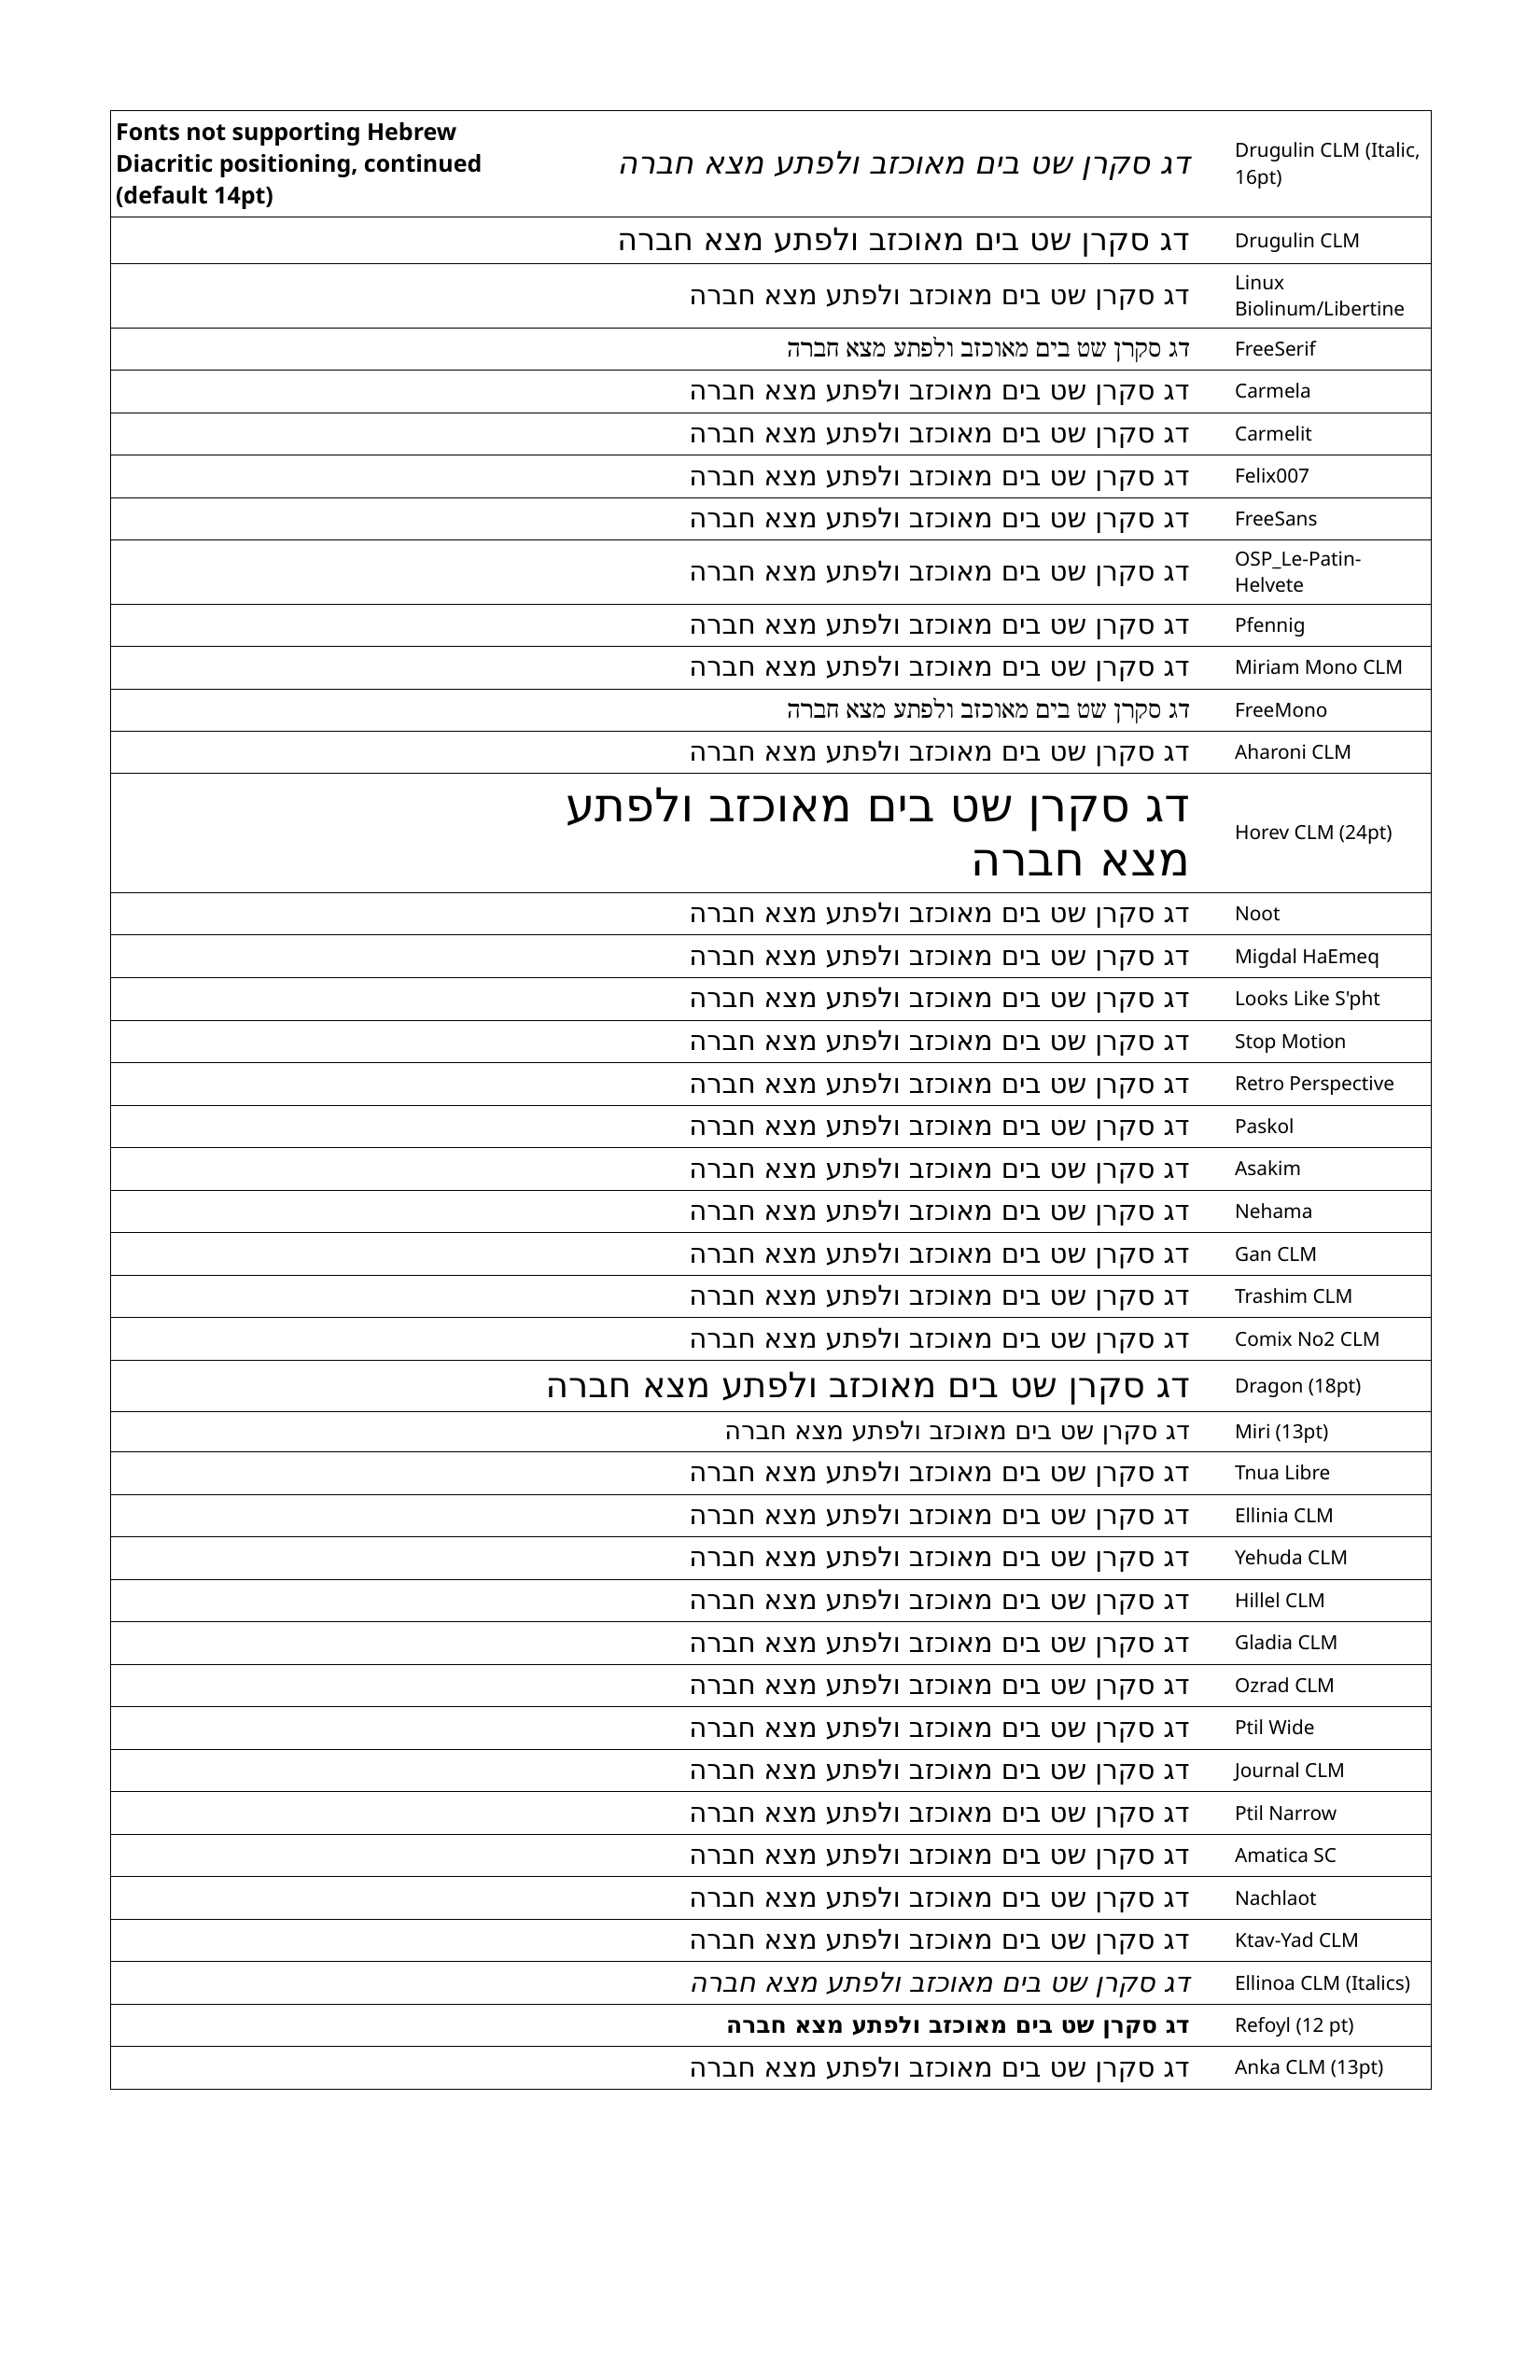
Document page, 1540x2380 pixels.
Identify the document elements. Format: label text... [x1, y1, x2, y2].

table_cell Refoyl (12 pt) [1229, 2005, 1431, 2046]
table_cell Ozrad CLM [1229, 1665, 1431, 1706]
table_cell [1196, 1106, 1229, 1147]
table_cell דג סקרן שט בים מאוכזב ולפתע מצא חברה [504, 413, 1196, 455]
table_cell דג סקרן שט בים מאוכזב ולפתע מצא חברה [504, 1361, 1196, 1411]
table_cell דג סקרן שט בים מאוכזב ולפתע מצא חברה [111, 1452, 1196, 1494]
table_cell Hillel CLM [1229, 1580, 1431, 1621]
table_cell Gladia CLM [1229, 1622, 1431, 1664]
table_cell Linux Biolinum/Libertine [1229, 264, 1431, 328]
table_cell [111, 2047, 503, 2089]
table_cell [1196, 732, 1229, 773]
table_cell דג סקרן שט בים מאוכזב ולפתע מצא חברה [504, 1148, 1196, 1189]
table_cell Miri (13pt) [1229, 1412, 1431, 1451]
table_cell דג סקרן שט בים מאוכזב ולפתע מצא חברה [504, 893, 1196, 934]
table_cell [111, 455, 503, 497]
table_cell [111, 893, 503, 934]
table_cell [111, 1318, 503, 1360]
table_cell [111, 1920, 503, 1961]
table_cell [1196, 540, 1229, 604]
table_cell דג סקרן שט בים מאוכזב ולפתע מצא חברה [504, 1962, 1196, 2004]
table_cell [1196, 1835, 1229, 1876]
table_cell דג סקרן שט בים מאוכזב ולפתע מצא חברה [111, 1622, 1196, 1664]
table_cell Nachlaot [1229, 1877, 1431, 1919]
table_cell OSP_Le-Patin-Helvete [1229, 540, 1431, 604]
table_cell דג סקרן שט בים מאוכזב ולפתע מצא חברה [504, 605, 1196, 646]
table_cell [111, 264, 503, 328]
table_cell Anka CLM (13pt) [1229, 2047, 1431, 2089]
table_cell [1196, 217, 1229, 263]
table_cell Miriam Mono CLM [1229, 647, 1431, 689]
table_cell Comix No2 CLM [1229, 1318, 1431, 1360]
table_cell [1196, 1452, 1229, 1494]
table_cell [1196, 1361, 1229, 1411]
table_cell [1196, 455, 1229, 497]
table_cell [1196, 1750, 1229, 1791]
table_cell דג סקרן שט בים מאוכזב ולפתע מצא חברה [504, 1106, 1196, 1147]
table_cell [1196, 1148, 1229, 1189]
table_cell Drugulin CLM [1229, 217, 1431, 263]
table_cell דג סקרן שט בים מאוכזב ולפתע מצא חברה [504, 264, 1196, 328]
table_cell [1196, 1622, 1229, 1664]
table_cell [1196, 264, 1229, 328]
table_cell דג סקרן שט בים מאוכזב ולפתע מצא חברה [504, 2005, 1196, 2046]
table_cell [1196, 1233, 1229, 1275]
table_cell [111, 732, 503, 773]
table_cell [1196, 1665, 1229, 1706]
table_cell [111, 1191, 503, 1232]
table_cell [1196, 935, 1229, 977]
table_cell דג סקרן שט בים מאוכזב ולפתע מצא חברה [504, 1537, 1196, 1579]
table_cell דג סקרן שט בים מאוכזב ולפתע מצא חברה [504, 1318, 1196, 1360]
table_cell דג סקרן שט בים מאוכזב ולפתע מצא חברה [111, 1021, 1196, 1062]
table_cell דג סקרן שט בים מאוכזב ולפתע מצא חברה [504, 732, 1196, 773]
table_cell [111, 217, 503, 263]
table_cell [1196, 2005, 1229, 2046]
table_cell [111, 1148, 503, 1189]
table_cell דג סקרן שט בים מאוכזב ולפתע מצא חברה [504, 774, 1196, 892]
table_cell [1196, 1318, 1229, 1360]
table_cell Ptil Wide [1229, 1707, 1431, 1749]
table_cell [111, 1962, 503, 2004]
table_cell [1196, 1580, 1229, 1621]
table_cell Dragon (18pt) [1229, 1361, 1431, 1411]
table_cell דג סקרן שט בים מאוכזב ולפתע מצא חברה [504, 2047, 1196, 2089]
table_cell FreeSans [1229, 498, 1431, 539]
table_cell [111, 1750, 503, 1791]
table_cell FreeSerif [1229, 329, 1431, 370]
table_cell [1196, 605, 1229, 646]
table_header [1196, 111, 1229, 217]
table_cell [1196, 1962, 1229, 2004]
table_cell [1196, 413, 1229, 455]
table_cell Carmelit [1229, 413, 1431, 455]
table_cell [1196, 1495, 1229, 1536]
table_cell דג סקרן שט בים מאוכזב ולפתע מצא חברה [504, 1835, 1196, 1876]
table_cell Felix007 [1229, 455, 1431, 497]
table_cell Horev CLM (24pt) [1229, 774, 1431, 892]
table_cell [1196, 690, 1229, 730]
table_cell Looks Like S'pht [1229, 978, 1431, 1019]
table_cell [1196, 1792, 1229, 1834]
table_cell דג סקרן שט בים מאוכזב ולפתע מצא חברה [504, 455, 1196, 497]
table_cell [111, 1106, 503, 1147]
table_cell דג סקרן שט בים מאוכזב ולפתע מצא חברה [504, 1877, 1196, 1919]
table_cell [111, 1792, 503, 1834]
table_cell דג סקרן שט בים מאוכזב ולפתע מצא חברה [111, 1707, 1196, 1749]
table_cell דג סקרן שט בים מאוכזב ולפתע מצא חברה [504, 1920, 1196, 1961]
table_cell דג סקרן שט בים מאוכזב ולפתע מצא חברה [111, 1665, 1196, 1706]
table_header דג סקרן שט בים מאוכזב ולפתע מצא חברה [504, 111, 1196, 217]
table_cell דג סקרן שט בים מאוכזב ולפתע מצא חברה [504, 1191, 1196, 1232]
table_cell Ktav-Yad CLM [1229, 1920, 1431, 1961]
table_cell Retro Perspective [1229, 1063, 1431, 1104]
table_cell דג סקרן שט בים מאוכזב ולפתע מצא חברה [504, 1792, 1196, 1834]
table_cell Nehama [1229, 1191, 1431, 1232]
table_cell [1196, 329, 1229, 370]
table_cell Ellinoa CLM (Italics) [1229, 1962, 1431, 2004]
table_cell דג סקרן שט בים מאוכזב ולפתע מצא חברה [504, 540, 1196, 604]
table_cell Paskol [1229, 1106, 1431, 1147]
table_cell [1196, 1920, 1229, 1961]
table_cell [1196, 1412, 1229, 1451]
table_cell [1196, 371, 1229, 413]
table_cell [111, 540, 503, 604]
table_cell דג סקרן שט בים מאוכזב ולפתע מצא חברה [504, 1580, 1196, 1621]
table_cell [111, 774, 503, 892]
table_cell Journal CLM [1229, 1750, 1431, 1791]
table_cell FreeMono [1229, 690, 1431, 730]
table_cell [1196, 774, 1229, 892]
table_cell [1196, 1537, 1229, 1579]
table_cell Asakim [1229, 1148, 1431, 1189]
table_cell דג סקרן שט בים מאוכזב ולפתע מצא חברה [111, 978, 1196, 1019]
table_cell [1196, 1877, 1229, 1919]
table_cell Aharoni CLM [1229, 732, 1431, 773]
table_cell [1196, 1707, 1229, 1749]
table_cell Carmela [1229, 371, 1431, 413]
table_cell דג סקרן שט בים מאוכזב ולפתע מצא חברה [504, 498, 1196, 539]
table_cell [1196, 1191, 1229, 1232]
table_cell Stop Motion [1229, 1021, 1431, 1062]
table_cell [1196, 978, 1229, 1019]
table_cell [111, 1495, 503, 1536]
table_cell דג סקרן שט בים מאוכזב ולפתע מצא חברה [504, 1750, 1196, 1791]
table_cell דג סקרן שט בים מאוכזב ולפתע מצא חברה [504, 371, 1196, 413]
table_cell דג סקרן שט בים מאוכזב ולפתע מצא חברה [504, 329, 1196, 370]
table_cell Yehuda CLM [1229, 1537, 1431, 1579]
table_cell דג סקרן שט בים מאוכזב ולפתע מצא חברה [111, 690, 1196, 730]
table_cell דג סקרן שט בים מאוכזב ולפתע מצא חברה [504, 1495, 1196, 1536]
table_header Fonts not supporting Hebrew Diacritic positioning, continued (default 14pt) [111, 111, 503, 217]
table_cell דג סקרן שט בים מאוכזב ולפתע מצא חברה [111, 1276, 1196, 1317]
table_cell דג סקרן שט בים מאוכזב ולפתע מצא חברה [504, 1063, 1196, 1104]
table_cell [1196, 893, 1229, 934]
table_cell [111, 1063, 503, 1104]
table_cell [111, 329, 503, 370]
table_cell [111, 1877, 503, 1919]
table_cell [111, 1580, 503, 1621]
table_cell [1196, 1276, 1229, 1317]
table_cell דג סקרן שט בים מאוכזב ולפתע מצא חברה [504, 217, 1196, 263]
table_cell Trashim CLM [1229, 1276, 1431, 1317]
table_cell [111, 2005, 503, 2046]
table_cell [1196, 498, 1229, 539]
table_cell דג סקרן שט בים מאוכזב ולפתע מצא חברה [111, 647, 1196, 689]
table_cell Ellinia CLM [1229, 1495, 1431, 1536]
table_cell [111, 1835, 503, 1876]
table_cell Ptil Narrow [1229, 1792, 1431, 1834]
table_cell דג סקרן שט בים מאוכזב ולפתע מצא חברה [111, 1412, 1196, 1451]
table_cell [111, 371, 503, 413]
table_cell Migdal HaEmeq [1229, 935, 1431, 977]
table_header Drugulin CLM (Italic, 16pt) [1229, 111, 1431, 217]
table_cell [111, 1537, 503, 1579]
table_cell [111, 498, 503, 539]
table_cell [111, 1361, 503, 1411]
table_cell Tnua Libre [1229, 1452, 1431, 1494]
table_cell [111, 605, 503, 646]
table_cell [1196, 647, 1229, 689]
table_cell Noot [1229, 893, 1431, 934]
table_cell Pfennig [1229, 605, 1431, 646]
table_cell Amatica SC [1229, 1835, 1431, 1876]
table_cell [1196, 1063, 1229, 1104]
table_cell [1196, 2047, 1229, 2089]
table_cell [1196, 1021, 1229, 1062]
table_cell דג סקרן שט בים מאוכזב ולפתע מצא חברה [111, 1233, 1196, 1275]
table_cell [111, 413, 503, 455]
table_cell Gan CLM [1229, 1233, 1431, 1275]
table_cell דג סקרן שט בים מאוכזב ולפתע מצא חברה [111, 935, 1196, 977]
